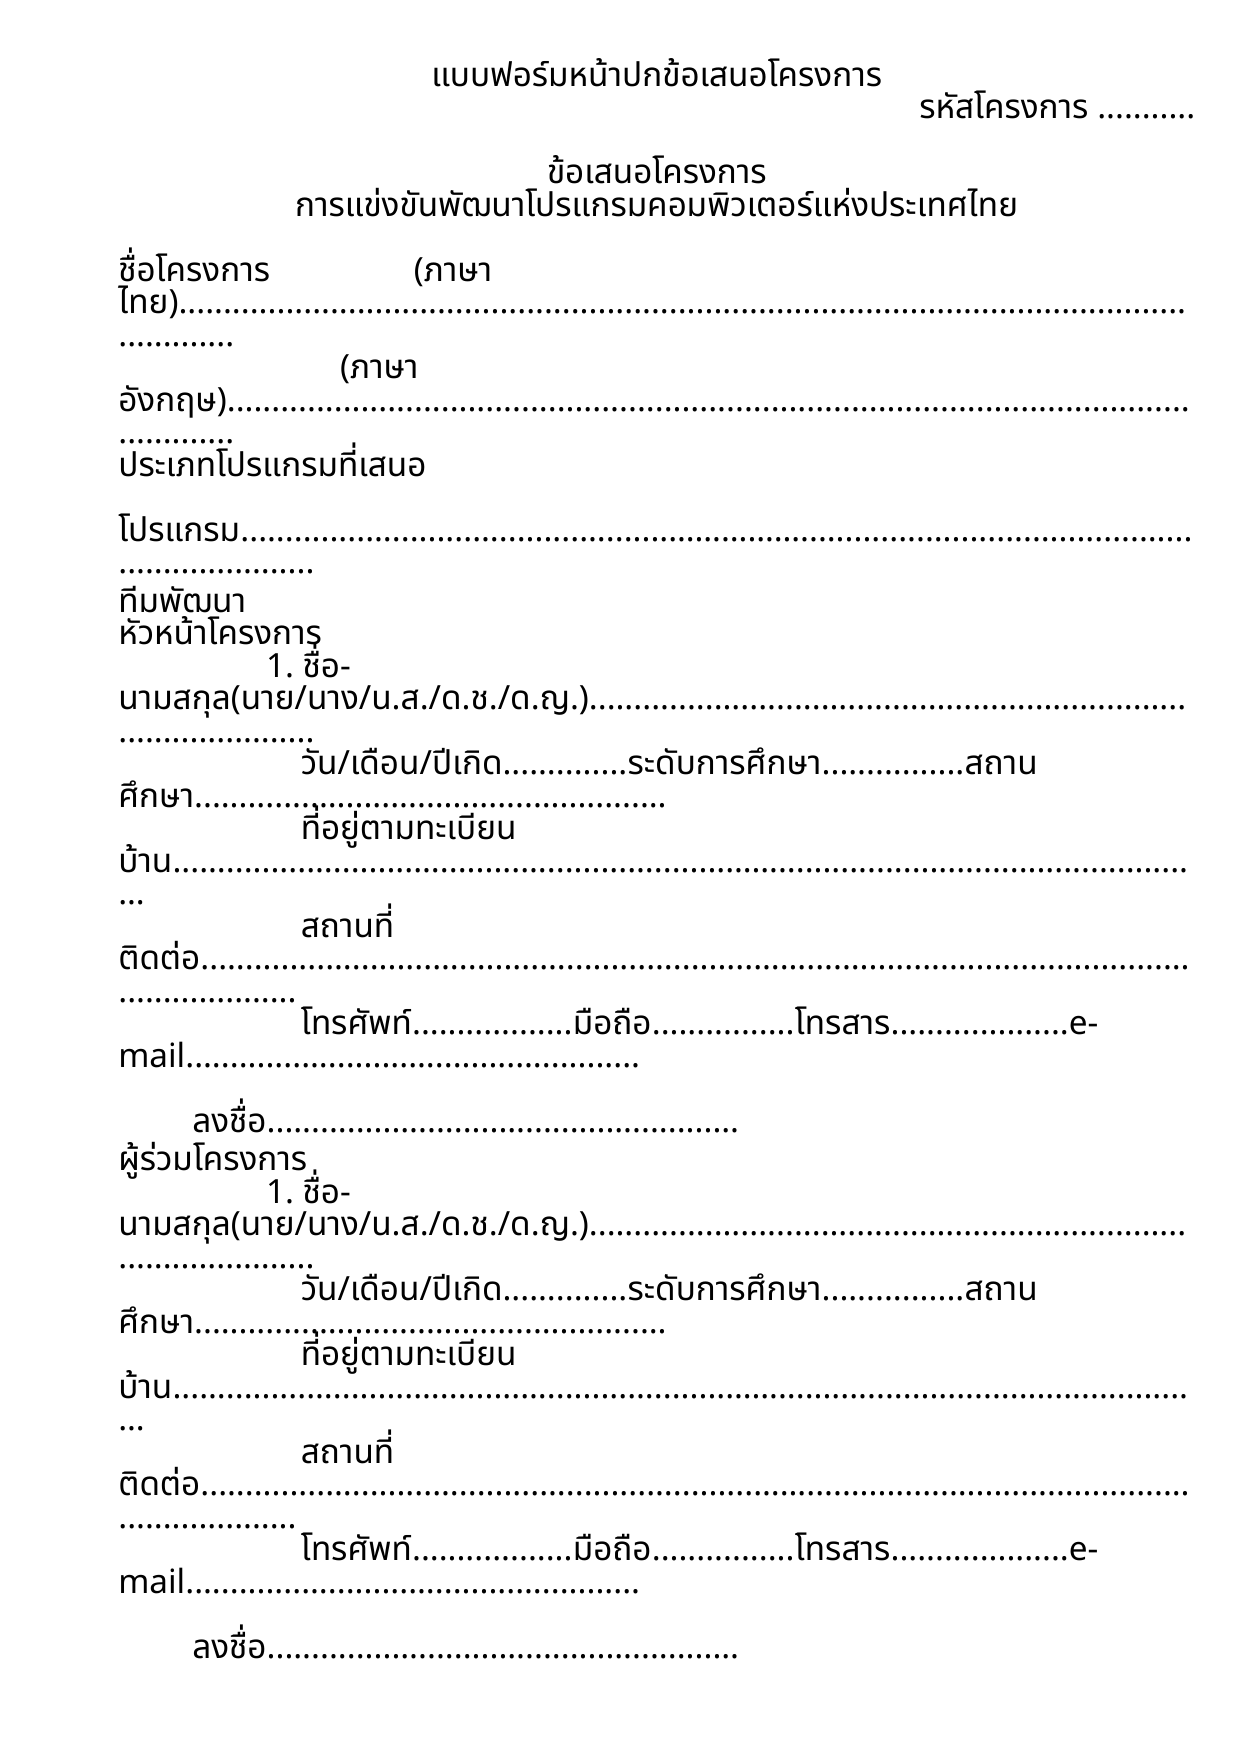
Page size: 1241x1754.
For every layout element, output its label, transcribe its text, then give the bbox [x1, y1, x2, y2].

text สถานที่ติดต่อ.................................................................…............................................................... [118, 911, 1195, 1009]
text โทรศัพท์..................มือถือ................โทรสาร....................e-mail................................................... [118, 1535, 1195, 1600]
text การแข่งขันพัฒนาโปรแกรมคอมพิวเตอร์แห่งประเทศไทย [118, 190, 1195, 223]
text 1. ชื่อ-นามสกุล(นาย/นาง/น.ส./ด.ช./ด.ญ.)......................................................................................... [118, 1177, 1195, 1275]
text ที่อยู่ตามทะเบียนบ้าน..............................................................……..............................................… [118, 814, 1195, 911]
text รหัสโครงการ ........... [118, 93, 1195, 125]
text โทรศัพท์..................มือถือ................โทรสาร....................e-mail................................................... [118, 1009, 1195, 1074]
text ทีมพัฒนา [118, 586, 1195, 619]
text (ภาษาอังกฤษ)......................................................................................................................... [118, 353, 1195, 450]
text ข้อเสนอโครงการ [118, 158, 1195, 190]
text วัน/เดือน/ปีเกิด..............ระดับการศึกษา................สถานศึกษา..................................................... [118, 749, 1195, 814]
text 1. ชื่อ-นามสกุล(นาย/นาง/น.ส./ด.ช./ด.ญ.)......................................................................................... [118, 651, 1195, 749]
text ผู้ร่วมโครงการ [118, 1145, 1195, 1177]
text ชื่อโครงการ (ภาษาไทย).............................................................................................................................. [118, 255, 1195, 353]
text วัน/เดือน/ปีเกิด..............ระดับการศึกษา................สถานศึกษา..................................................... [118, 1275, 1195, 1340]
text ลงชื่อ..................................................... [118, 1074, 1195, 1139]
text ลงชื่อ..................................................... [118, 1600, 1195, 1665]
text ที่อยู่ตามทะเบียนบ้าน..............................................................……..............................................… [118, 1340, 1195, 1437]
text แบบฟอร์มหน้าปกข้อเสนอโครงการ [118, 60, 1195, 93]
text ประเภทโปรแกรมที่เสนอ โปรแกรม................................................…………….................................................................. [118, 450, 1195, 580]
text หัวหน้าโครงการ [118, 619, 1195, 651]
text สถานที่ติดต่อ.................................................................…............................................................... [118, 1437, 1195, 1535]
